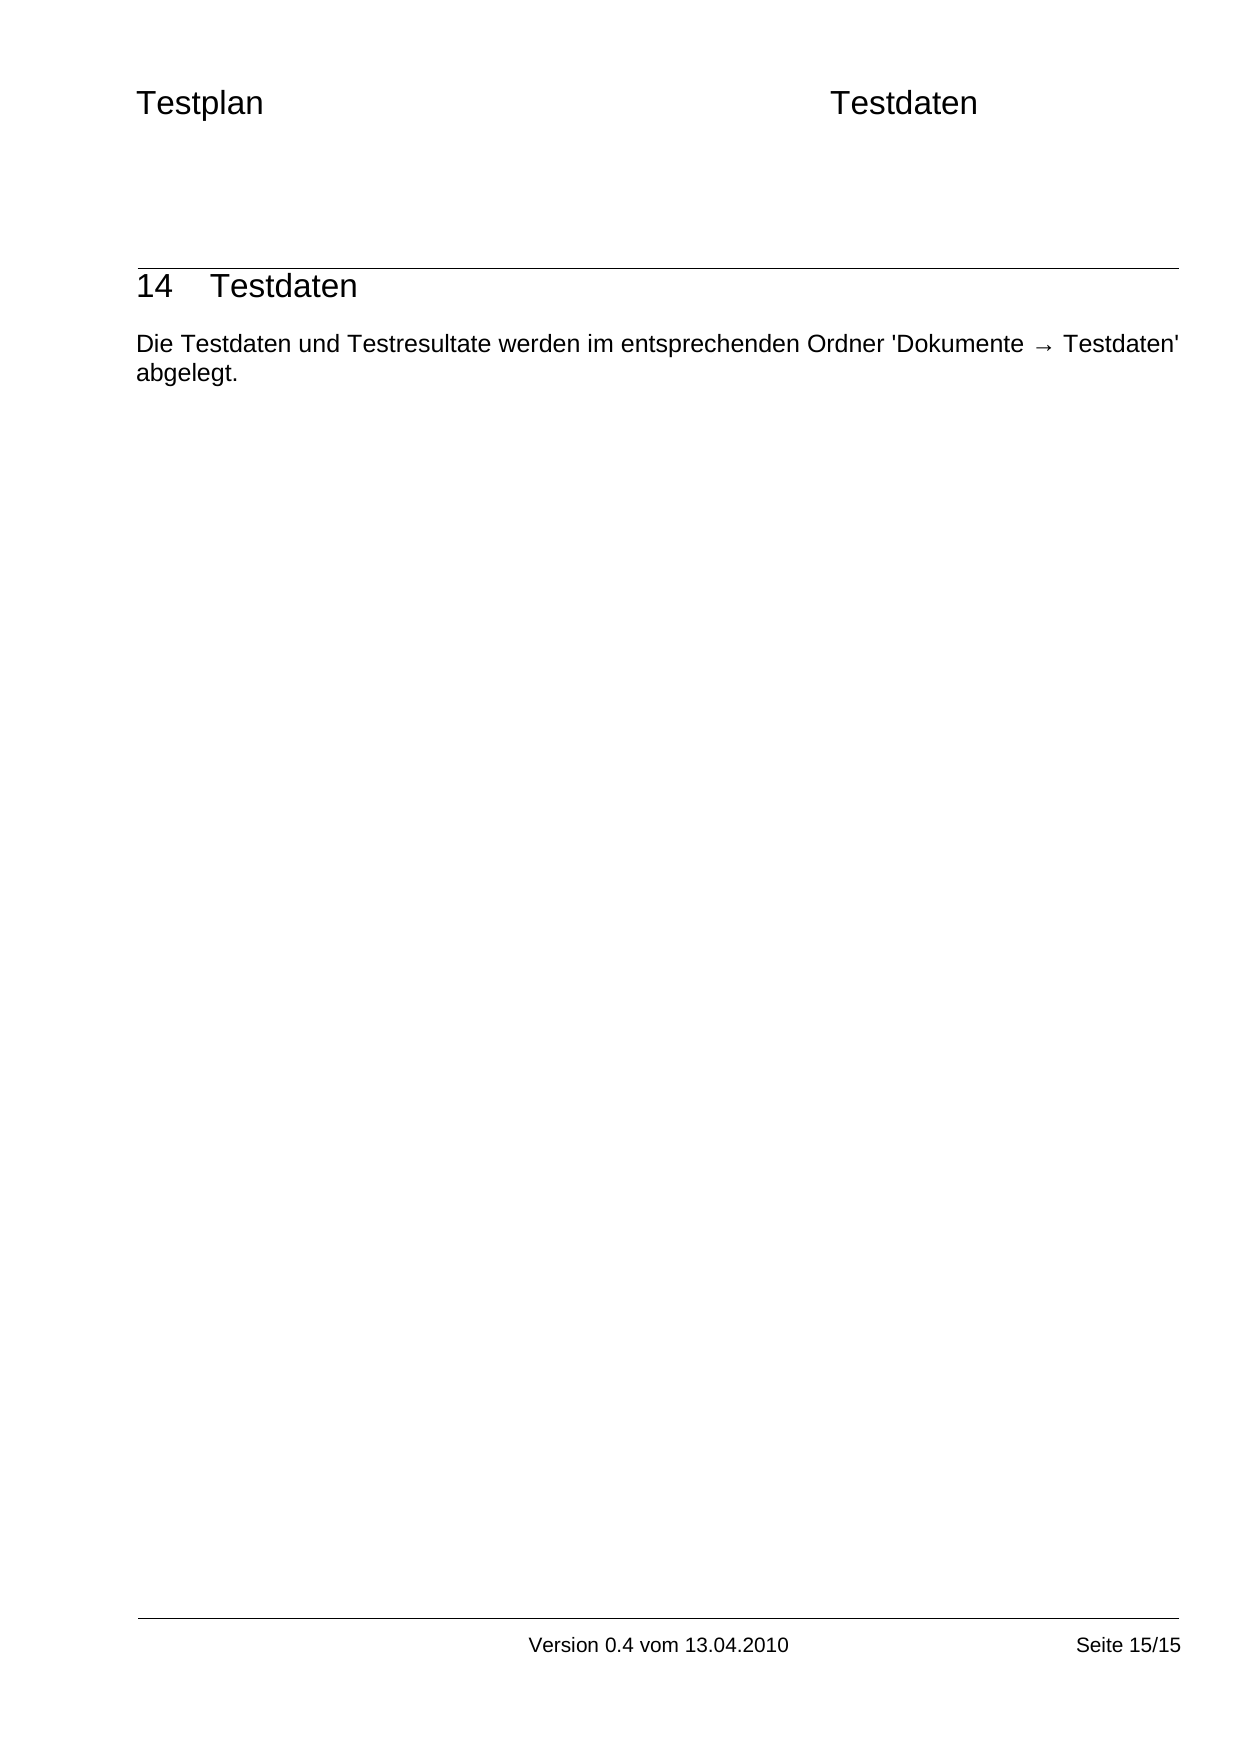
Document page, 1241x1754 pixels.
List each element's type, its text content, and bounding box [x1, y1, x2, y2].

subtitle Testdaten [136, 289, 1181, 304]
text Die Testdaten und Testresultate werden im entsprechenden Ordner 'Dokumente → Testdaten' abgelegt. [136, 329, 1181, 387]
